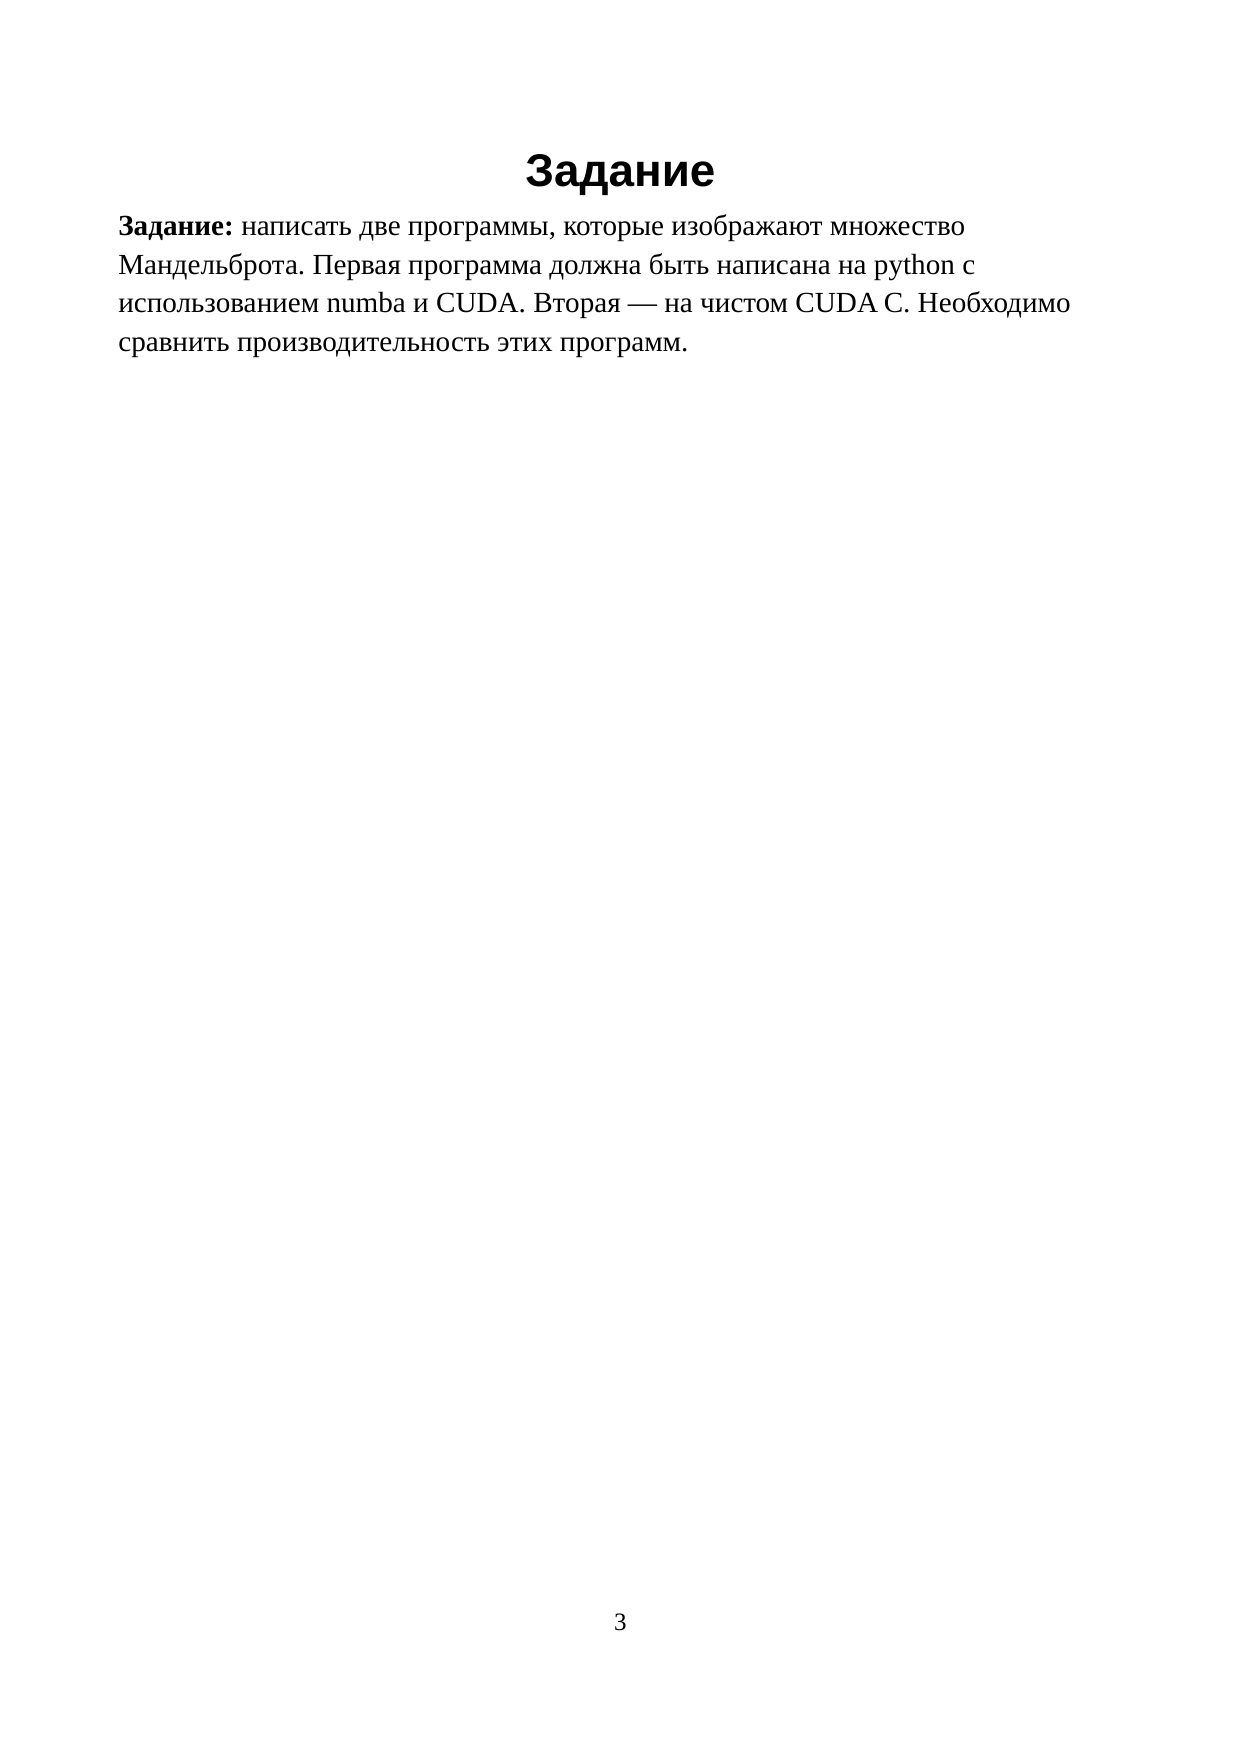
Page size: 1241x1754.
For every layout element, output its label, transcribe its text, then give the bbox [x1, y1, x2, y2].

subtitle Задание [118, 143, 1122, 196]
text Задание: написать две программы, которые изображают множество Мандельброта. Первая программа должна быть написана на python с использованием numba и CUDA. Вторая — на чистом CUDA C. Необходимо сравнить производительность этих программ. [118, 208, 1122, 357]
